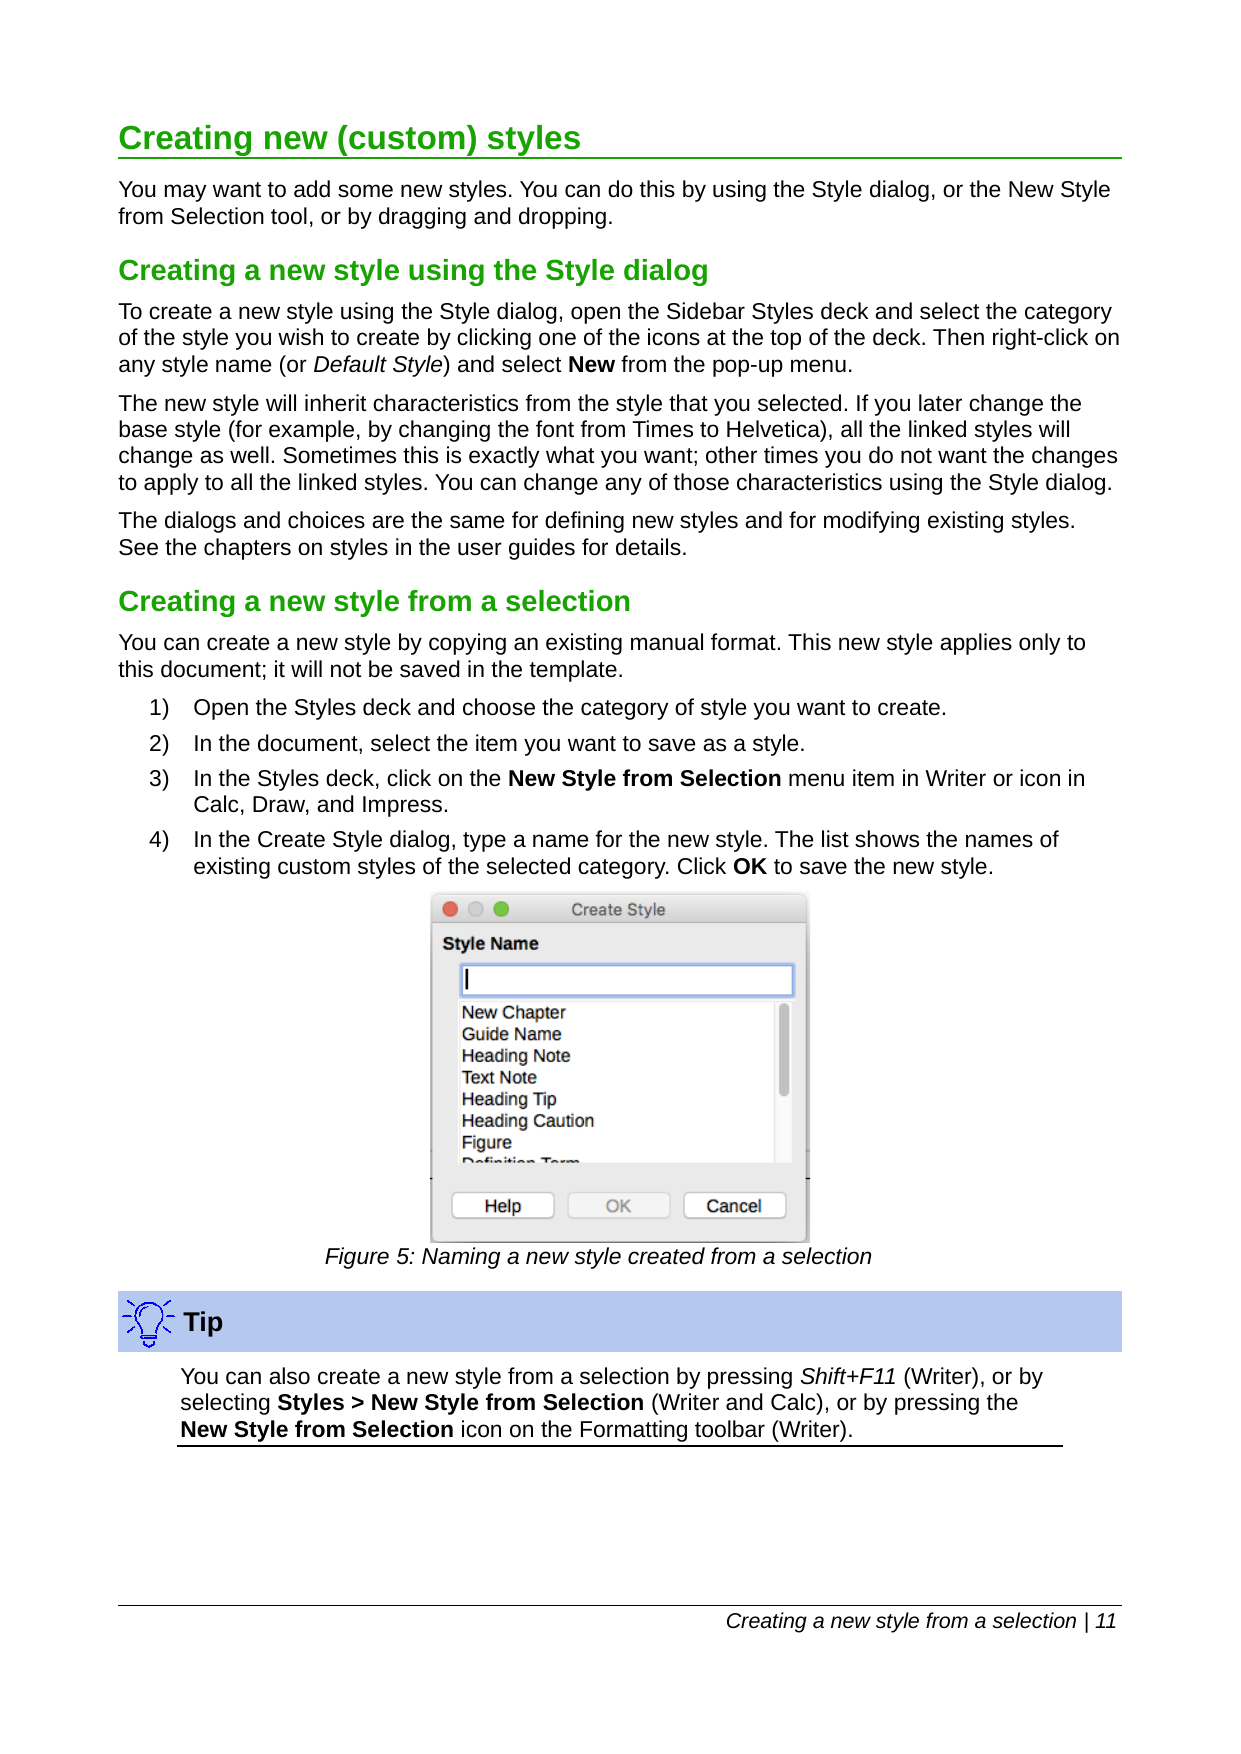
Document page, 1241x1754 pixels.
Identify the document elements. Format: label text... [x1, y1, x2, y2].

picture [430, 891, 811, 1243]
subtitle Creating a new style using the Style dialog [118, 253, 1122, 286]
subtitle Creating new (custom) styles [118, 118, 1122, 157]
subtitle Tip [118, 1291, 1122, 1352]
text The new style will inherit characteristics from the style that you selected. If you later change the base style (for example, by changing the font from Times to Helvetica), all the linked styles will change as well. Sometimes this is exactly what you want; other times you do not want the changes to apply to all the linked styles. You can change any of those characteristics using the Style dialog. [118, 389, 1122, 495]
list In the Create Style dialog, type a name for the new style. The list shows the names of existing custom styles of the selected category. Click OK to save the new style. [169, 826, 1122, 879]
text To create a new style using the Style dialog, open the Sidebar Styles deck and select the category of the style you wish to create by clicking one of the icons at the top of the deck. Then right-click on any style name (or Default Style) and select New from the pop-up menu. [118, 298, 1122, 377]
text You can create a new style by copying an existing manual format. This new style applies only to this document; it will not be saved in the template. [118, 629, 1122, 682]
picture [119, 1292, 179, 1352]
list In the Styles deck, click on the New Style from Selection menu item in Writer or icon in Calc, Draw, and Impress. [169, 765, 1122, 817]
text You can also create a new style from a selection by pressing Shift+F11 (Writer), or by selecting Styles > New Style from Selection (Writer and Calc), or by pressing the New Style from Selection icon on the Formatting toolbar (Writer). [177, 1360, 1063, 1445]
text Figure 5: Naming a new style created from a selection [324, 891, 916, 1269]
list In the document, select the item you want to save as a style. [169, 729, 1122, 756]
text The dialogs and choices are the same for defining new styles and for modifying existing styles. See the chapters on styles in the user guides for details. [118, 507, 1122, 560]
text You may want to add some new styles. You can do this by using the Style dialog, or the New Style from Selection tool, or by dragging and dropping. [118, 176, 1122, 229]
subtitle Creating a new style from a selection [118, 584, 1122, 617]
list Open the Styles deck and choose the category of style you want to create. [169, 694, 1122, 721]
